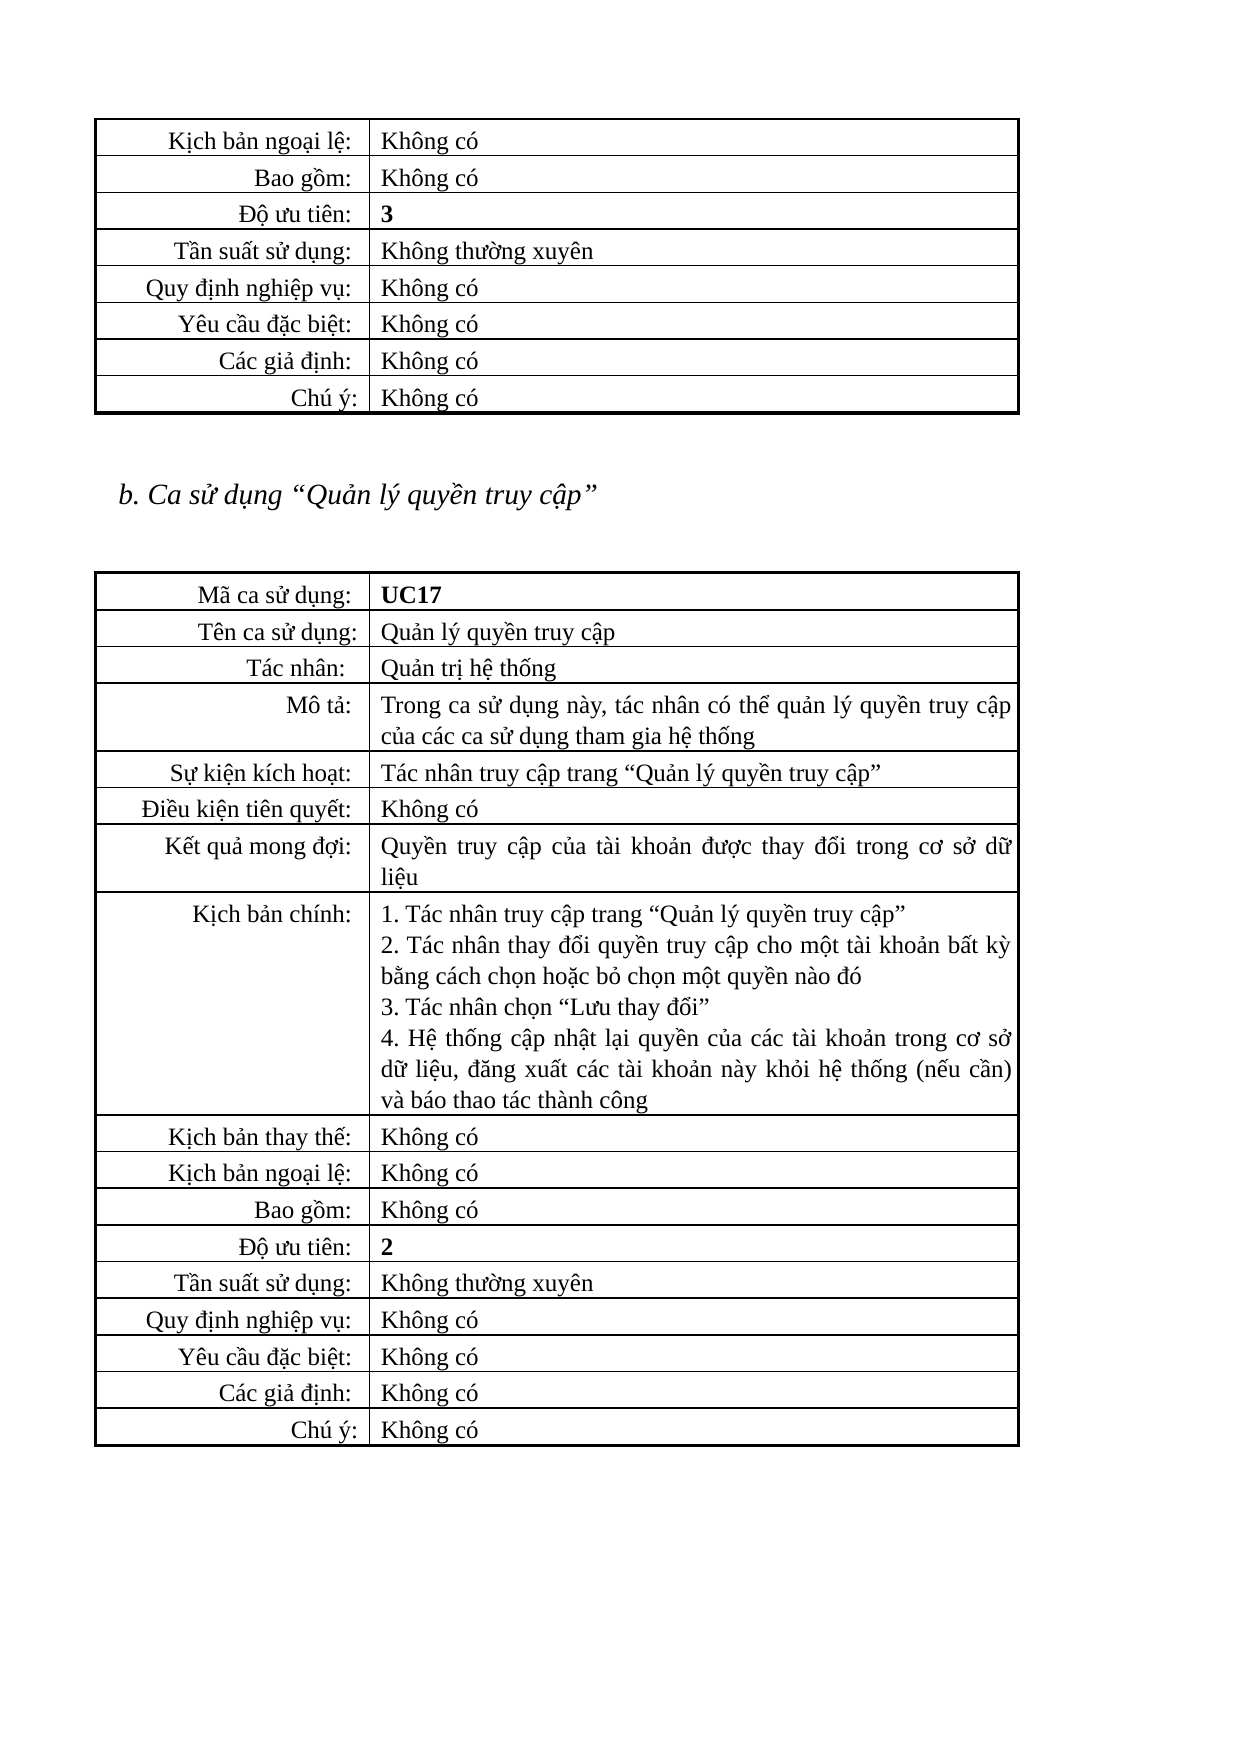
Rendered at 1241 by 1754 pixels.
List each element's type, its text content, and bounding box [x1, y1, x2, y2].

table_cell Bao gồm: [97, 156, 369, 191]
table_cell Không có [370, 1116, 1017, 1151]
table_cell Kịch bản ngoại lệ: [97, 1152, 369, 1187]
table_cell Không có [370, 120, 1017, 155]
table_cell Chú ý: [97, 1409, 369, 1444]
table_cell Quy định nghiệp vụ: [97, 1299, 369, 1334]
table_cell Không có [370, 788, 1017, 823]
table_cell Kịch bản thay thế: [97, 1116, 369, 1151]
table_cell Không có [370, 1372, 1017, 1407]
table_cell Bao gồm: [97, 1189, 369, 1224]
table_cell 2 [370, 1226, 1017, 1261]
table_cell Chú ý: [97, 376, 369, 411]
table_cell Các giả định: [97, 1372, 369, 1407]
table_cell Tên ca sử dụng: [97, 611, 369, 646]
table_cell Quy định nghiệp vụ: [97, 266, 369, 301]
table_cell Không có [370, 1152, 1017, 1187]
table_cell Quyền truy cập của tài khoản được thay đổi trong cơ sở dữ liệu [370, 825, 1017, 891]
table_cell Mô tả: [97, 684, 369, 750]
table_cell Quản trị hệ thống [370, 647, 1017, 682]
table_cell Không có [370, 1336, 1017, 1371]
table_cell Quản lý quyền truy cập [370, 611, 1017, 646]
table_cell Sự kiện kích hoạt: [97, 752, 369, 787]
table_cell Không có [370, 376, 1017, 411]
table_cell Không có [370, 1299, 1017, 1334]
table_cell 1. Tác nhân truy cập trang “Quản lý quyền truy cập” 2. Tác nhân thay đổi quyền truy cập cho một tài khoản bất kỳ bằng cách chọn hoặc bỏ chọn một quyền nào đó 3. Tác nhân chọn “Lưu thay đổi” 4. Hệ thống cập nhật lại quyền của các tài khoản trong cơ sở dữ liệu, đăng xuất các tài khoản này khỏi hệ thống (nếu cần) và báo thao tác thành công [370, 893, 1017, 1114]
table_cell Trong ca sử dụng này, tác nhân có thể quản lý quyền truy cập của các ca sử dụng tham gia hệ thống [370, 684, 1017, 750]
subtitle b. Ca sử dụng “Quản lý quyền truy cập” [118, 477, 1122, 511]
table_cell Không thường xuyên [370, 230, 1017, 265]
table_cell 3 [370, 193, 1017, 228]
table_cell Không có [370, 266, 1017, 301]
table_header Mã ca sử dụng: [97, 574, 369, 609]
table_cell Kịch bản chính: [97, 893, 369, 1114]
table_cell Kịch bản ngoại lệ: [97, 120, 369, 155]
table_cell Tần suất sử dụng: [97, 1262, 369, 1297]
table_cell Độ ưu tiên: [97, 1226, 369, 1261]
table_cell Tần suất sử dụng: [97, 230, 369, 265]
table_cell Không có [370, 156, 1017, 191]
table_cell Tác nhân: [97, 647, 369, 682]
table_cell Tác nhân truy cập trang “Quản lý quyền truy cập” [370, 752, 1017, 787]
table_cell Không có [370, 1409, 1017, 1444]
table_cell Không có [370, 1189, 1017, 1224]
table_cell Độ ưu tiên: [97, 193, 369, 228]
table_cell Yêu cầu đặc biệt: [97, 303, 369, 338]
table_cell Không có [370, 340, 1017, 375]
table_cell Điều kiện tiên quyết: [97, 788, 369, 823]
table_cell Kết quả mong đợi: [97, 825, 369, 891]
table_cell Yêu cầu đặc biệt: [97, 1336, 369, 1371]
table_header UC17 [370, 574, 1017, 609]
table_cell Không có [370, 303, 1017, 338]
table_cell Không thường xuyên [370, 1262, 1017, 1297]
table_cell Các giả định: [97, 340, 369, 375]
